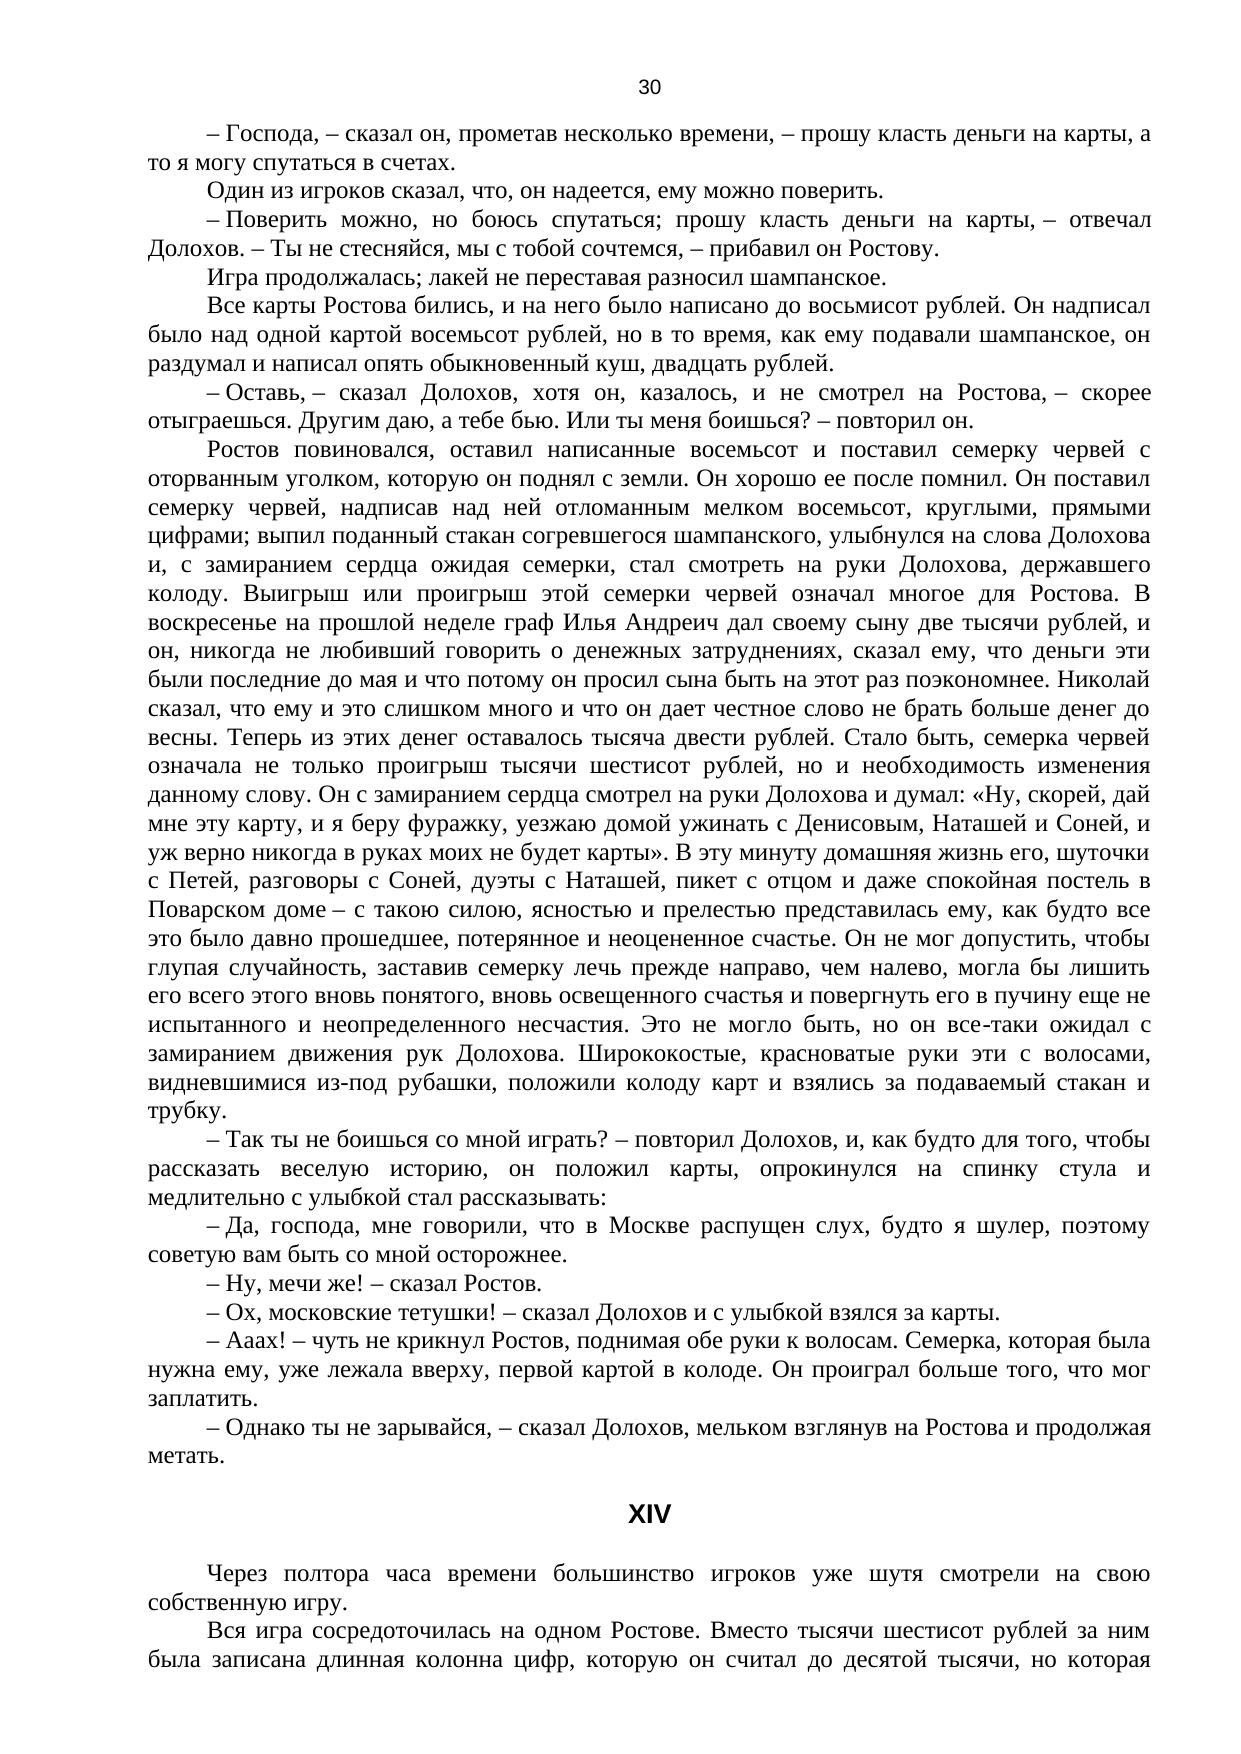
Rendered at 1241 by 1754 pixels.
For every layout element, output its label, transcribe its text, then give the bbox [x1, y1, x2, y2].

text Один из игроков сказал, что, он надеется, ему можно поверить. [148, 176, 1152, 204]
text – Господа, – сказал он, прометав несколько времени, – прошу класть деньги на карты, а то я могу спутаться в счетах. [148, 118, 1152, 176]
text Все карты Ростова бились, и на него было написано до восьмисот рублей. Он надписал было над одной картой восемьсот рублей, но в то время, как ему подавали шампанское, он раздумал и написал опять обыкновенный куш, двадцать рублей. [148, 291, 1152, 377]
text – Так ты не боишься со мной играть? – повторил Долохов, и, как будто для того, чтобы рассказать веселую историю, он положил карты, опрокинулся на спинку стула и медлительно с улыбкой стал рассказывать: [148, 1124, 1152, 1211]
text Ростов повиновался, оставил написанные восемьсот и поставил семерку червей с оторванным уголком, которую он поднял с земли. Он хорошо ее после помнил. Он поставил семерку червей, надписав над ней отломанным мелком восемьсот, круглыми, прямыми цифрами; выпил поданный стакан согревшегося шампанского, улыбнулся на слова Долохова и, с замиранием сердца ожидая семерки, стал смотреть на руки Долохова, державшего колоду. Выигрыш или проигрыш этой семерки червей означал многое для Ростова. В воскресенье на прошлой неделе граф Илья Андреич дал своему сыну две тысячи рублей, и он, никогда не любивший говорить о денежных затруднениях, сказал ему, что деньги эти были последние до мая и что потому он просил сына быть на этот раз поэкономнее. Николай сказал, что ему и это слишком много и что он дает честное слово не брать больше денег до весны. Теперь из этих денег оставалось тысяча двести рублей. Стало быть, семерка червей означала не только проигрыш тысячи шестисот рублей, но и необходимость изменения данному слову. Он с замиранием сердца смотрел на руки Долохова и думал: «Ну, скорей, дай мне эту карту, и я беру фуражку, уезжаю домой ужинать с Денисовым, Наташей и Соней, и уж верно никогда в руках моих не будет карты». В эту минуту домашняя жизнь его, шуточки с Петей, разговоры с Соней, дуэты с Наташей, пикет с отцом и даже спокойная постель в Поварском доме – с такою силою, ясностью и прелестью представилась ему, как будто все это было давно прошедшее, потерянное и неоцененное счастье. Он не мог допустить, чтобы глупая случайность, заставив семерку лечь прежде направо, чем налево, могла бы лишить его всего этого вновь понятого, вновь освещенного счастья и повергнуть его в пучину еще не испытанного и неопределенного несчастия. Это не могло быть, но он все‑таки ожидал с замиранием движения рук Долохова. Ширококостые, красноватые руки эти с волосами, видневшимися из‑под рубашки, положили колоду карт и взялись за подаваемый стакан и трубку. [148, 434, 1152, 1124]
text Через полтора часа времени большинство игроков уже шутя смотрели на свою собственную игру. [148, 1558, 1152, 1616]
text – Однако ты не зарывайся, – сказал Долохов, мельком взглянув на Ростова и продолжая метать. [148, 1412, 1152, 1469]
text Игра продолжалась; лакей не переставая разносил шампанское. [148, 262, 1152, 291]
text Вся игра сосредоточилась на одном Ростове. Вместо тысячи шестисот рублей за ним была записана длинная колонна цифр, которую он считал до десятой тысячи, но которая [148, 1616, 1152, 1673]
text – Да, господа, мне говорили, что в Москве распущен слух, будто я шулер, поэтому советую вам быть со мной осторожнее. [148, 1211, 1152, 1268]
text – Ох, московские тетушки! – сказал Долохов и с улыбкой взялся за карты. [148, 1297, 1152, 1326]
text – Оставь, – сказал Долохов, хотя он, казалось, и не смотрел на Ростова, – скорее отыграешься. Другим даю, а тебе бью. Или ты меня боишься? – повторил он. [148, 377, 1152, 434]
text – Ааах! – чуть не крикнул Ростов, поднимая обе руки к волосам. Семерка, которая была нужна ему, уже лежала вверху, первой картой в колоде. Он проиграл больше того, что мог заплатить. [148, 1326, 1152, 1412]
text – Ну, мечи же! – сказал Ростов. [148, 1268, 1152, 1297]
text – Поверить можно, но боюсь спутаться; прошу класть деньги на карты, – отвечал Долохов. – Ты не стесняйся, мы с тобой сочтемся, – прибавил он Ростову. [148, 204, 1152, 262]
subtitle XIV [148, 1498, 1152, 1529]
